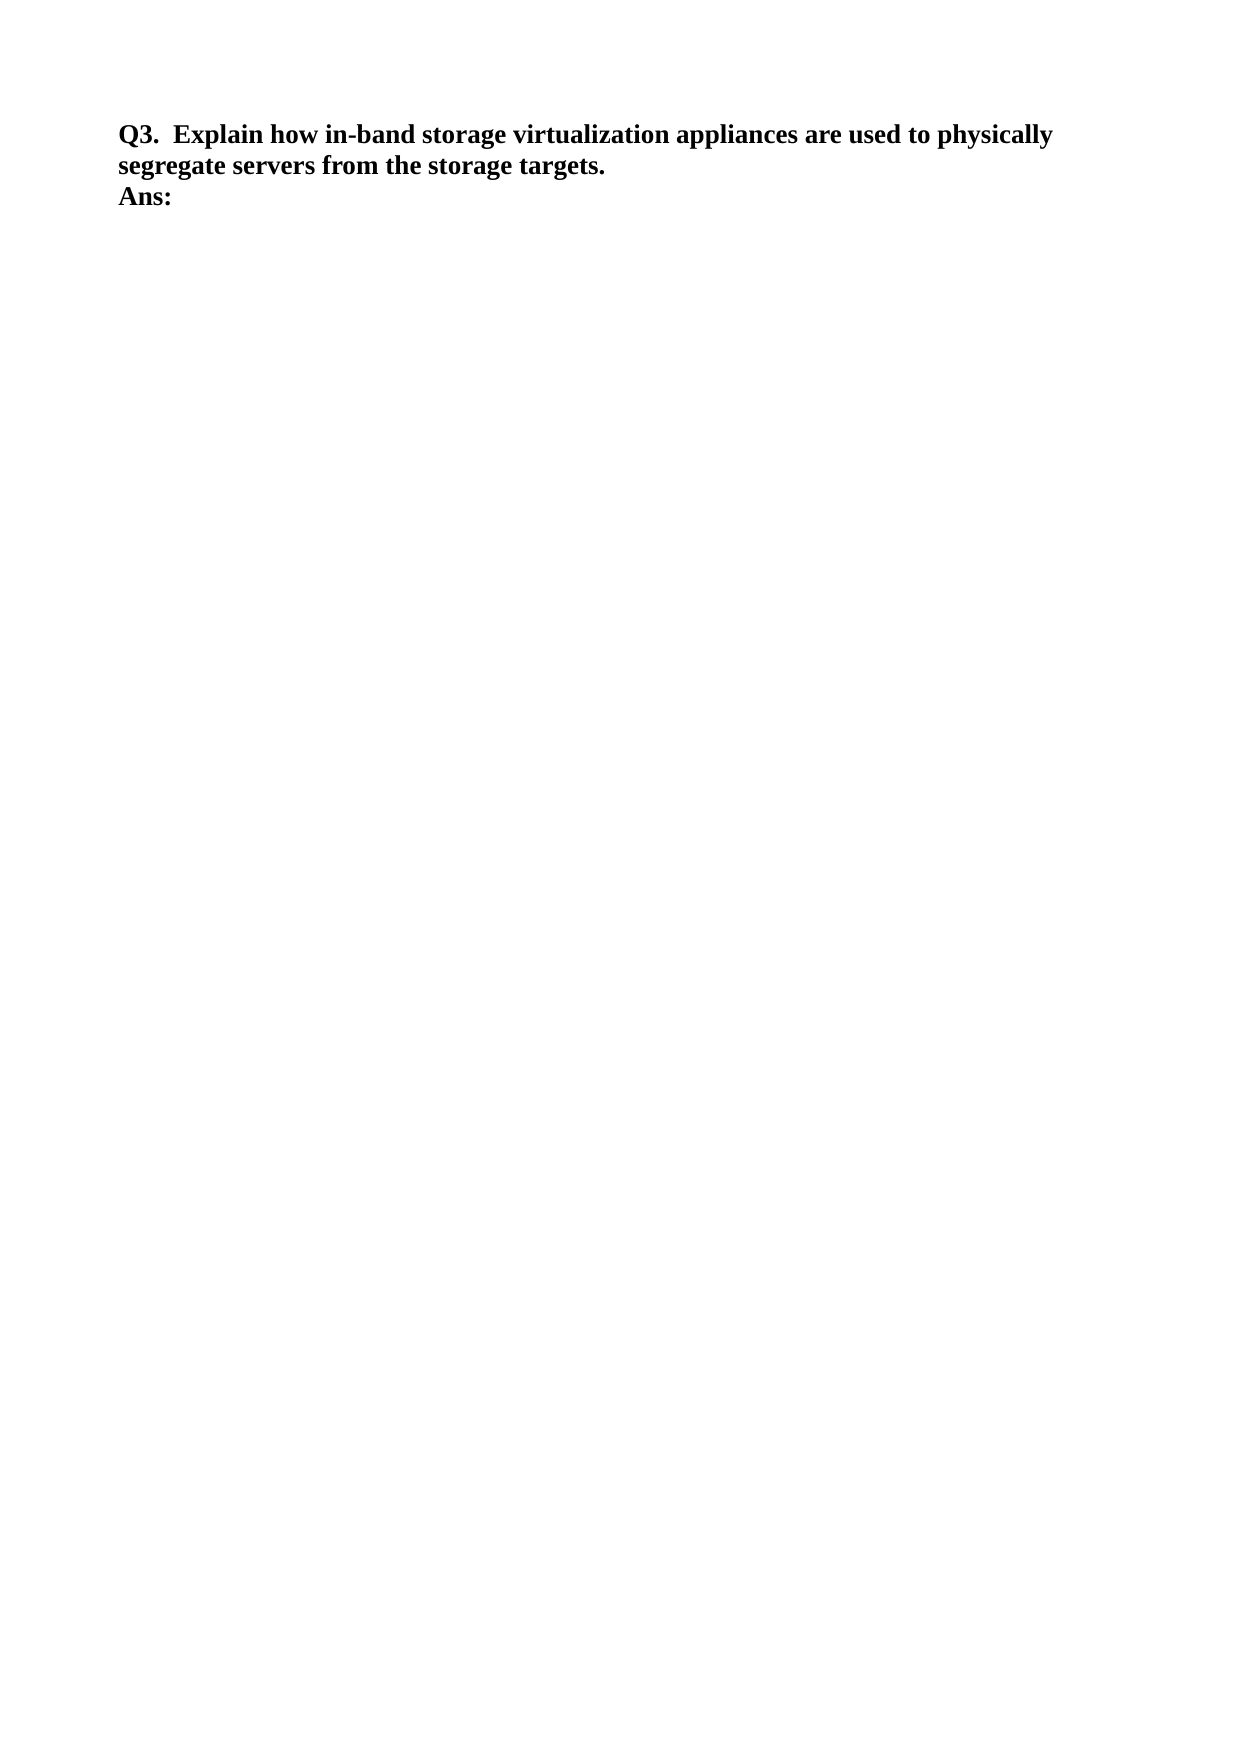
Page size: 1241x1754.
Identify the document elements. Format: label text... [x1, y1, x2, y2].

text Ans: [118, 180, 1122, 212]
text Q3. Explain how in-band storage virtualization appliances are used to physically segregate servers from the storage targets. [118, 118, 1122, 180]
